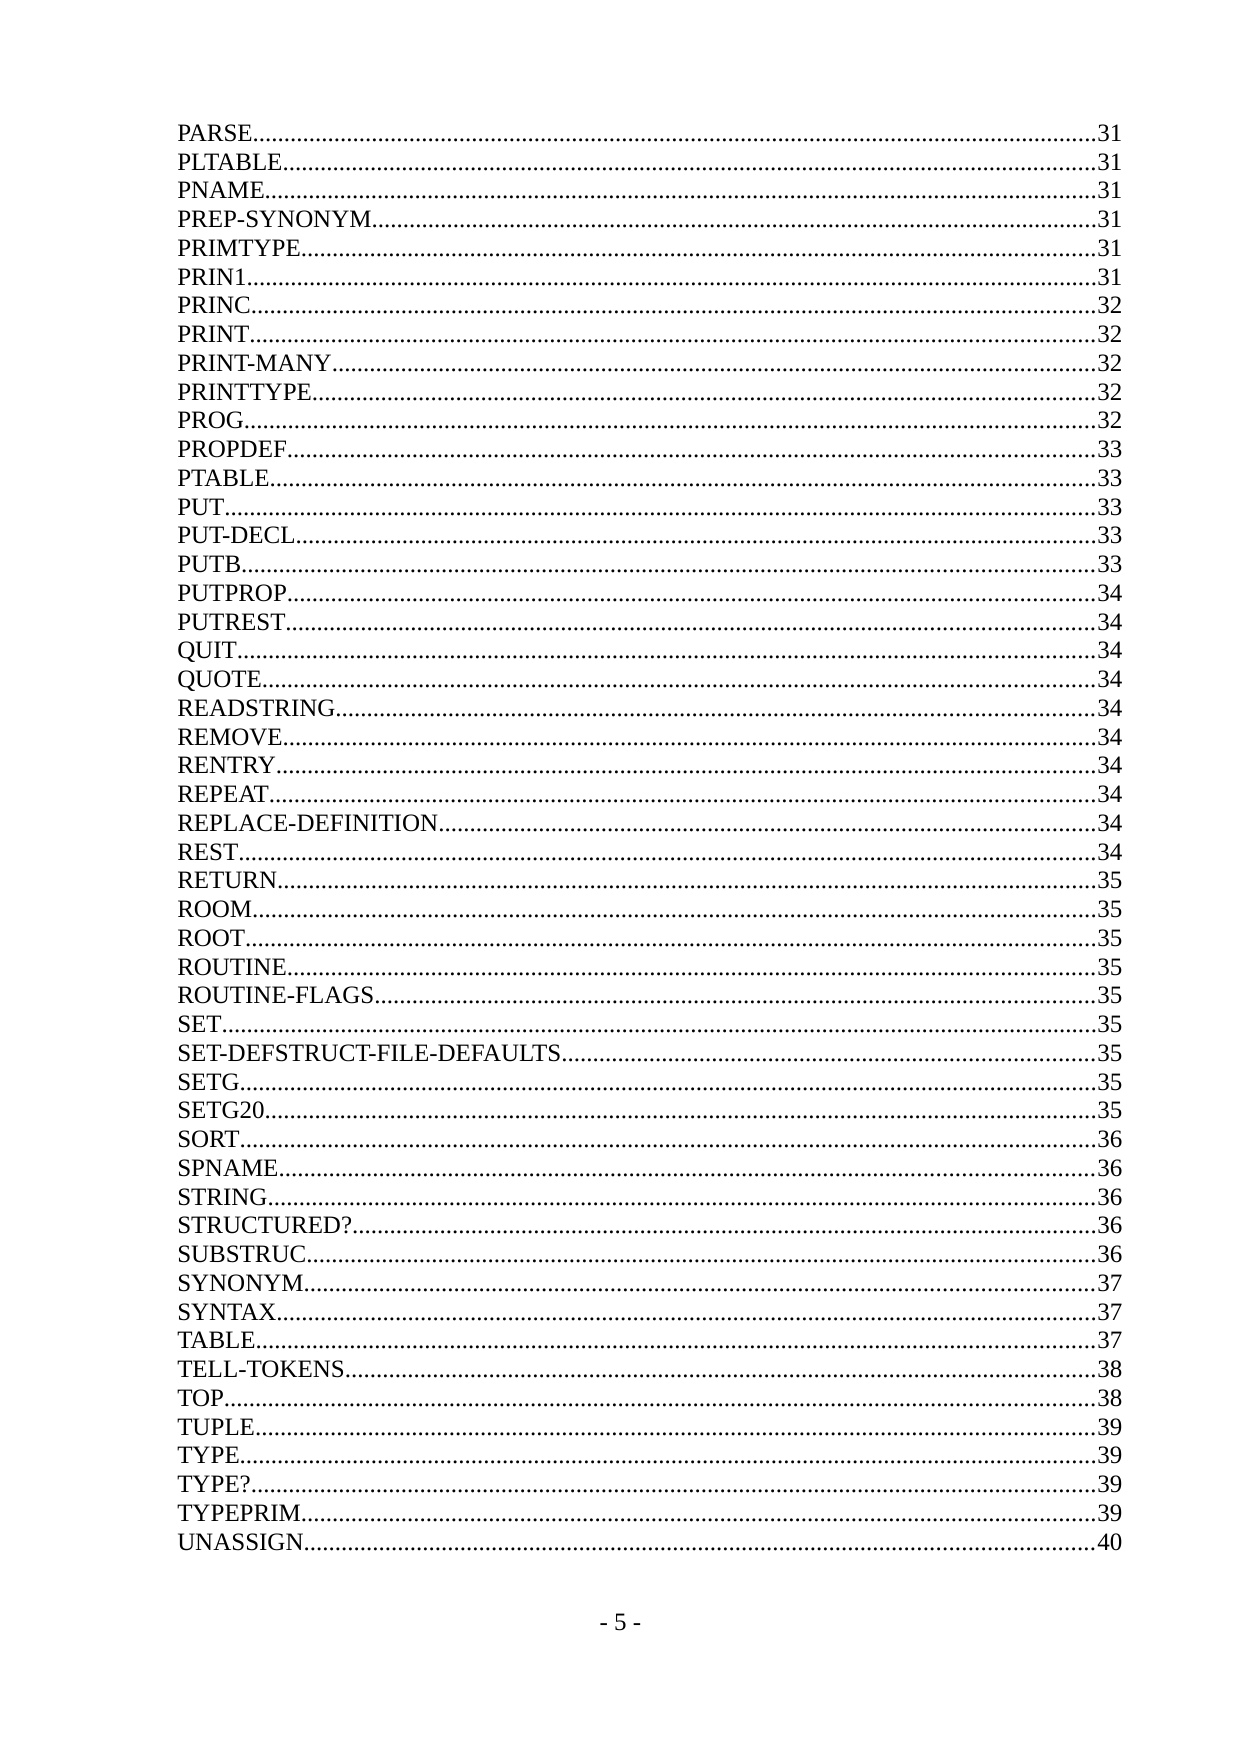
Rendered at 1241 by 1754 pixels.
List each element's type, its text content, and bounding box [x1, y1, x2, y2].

text SYNONYM 37 [177, 1268, 1122, 1297]
text PUTREST 34 [177, 607, 1122, 636]
text PLTABLE 31 [177, 147, 1122, 176]
text PROPDEF 33 [177, 434, 1122, 463]
text RETURN 35 [177, 866, 1122, 894]
text TYPEPRIM 39 [177, 1498, 1122, 1527]
text STRING 36 [177, 1182, 1122, 1211]
text STRUCTURED? 36 [177, 1211, 1122, 1239]
text UNASSIGN 40 [177, 1527, 1122, 1556]
text SPNAME 36 [177, 1153, 1122, 1182]
text ROUTINE 35 [177, 952, 1122, 981]
text REMOVE 34 [177, 722, 1122, 751]
text PRIN1 31 [177, 262, 1122, 291]
text PRIMTYPE 31 [177, 233, 1122, 262]
text SET-DEFSTRUCT-FILE-DEFAULTS 35 [177, 1038, 1122, 1067]
text READSTRING 34 [177, 693, 1122, 722]
text PREP-SYNONYM 31 [177, 204, 1122, 233]
text SETG 35 [177, 1067, 1122, 1096]
text PTABLE 33 [177, 463, 1122, 492]
text REPLACE-DEFINITION 34 [177, 808, 1122, 837]
text PUTB 33 [177, 549, 1122, 578]
text PUTPROP 34 [177, 578, 1122, 607]
text ROOM 35 [177, 894, 1122, 923]
text REST 34 [177, 837, 1122, 866]
text SET 35 [177, 1009, 1122, 1038]
text PRINTTYPE 32 [177, 377, 1122, 406]
text SETG20 35 [177, 1096, 1122, 1124]
text SORT 36 [177, 1124, 1122, 1153]
text PNAME 31 [177, 176, 1122, 204]
text ROUTINE-FLAGS 35 [177, 981, 1122, 1009]
text QUIT 34 [177, 636, 1122, 664]
text QUOTE 34 [177, 664, 1122, 693]
text TOP 38 [177, 1383, 1122, 1412]
text PRINC 32 [177, 291, 1122, 319]
text REPEAT 34 [177, 779, 1122, 808]
text PARSE 31 [177, 118, 1122, 147]
text PRINT-MANY 32 [177, 348, 1122, 377]
text SYNTAX 37 [177, 1297, 1122, 1326]
text RENTRY 34 [177, 751, 1122, 779]
text TABLE 37 [177, 1326, 1122, 1354]
text ROOT 35 [177, 923, 1122, 952]
text PRINT 32 [177, 319, 1122, 348]
text PROG 32 [177, 406, 1122, 434]
text TELL-TOKENS 38 [177, 1354, 1122, 1383]
text PUT-DECL 33 [177, 521, 1122, 549]
text PUT 33 [177, 492, 1122, 521]
text TYPE? 39 [177, 1469, 1122, 1498]
text TYPE 39 [177, 1441, 1122, 1469]
text TUPLE 39 [177, 1412, 1122, 1441]
text SUBSTRUC 36 [177, 1239, 1122, 1268]
